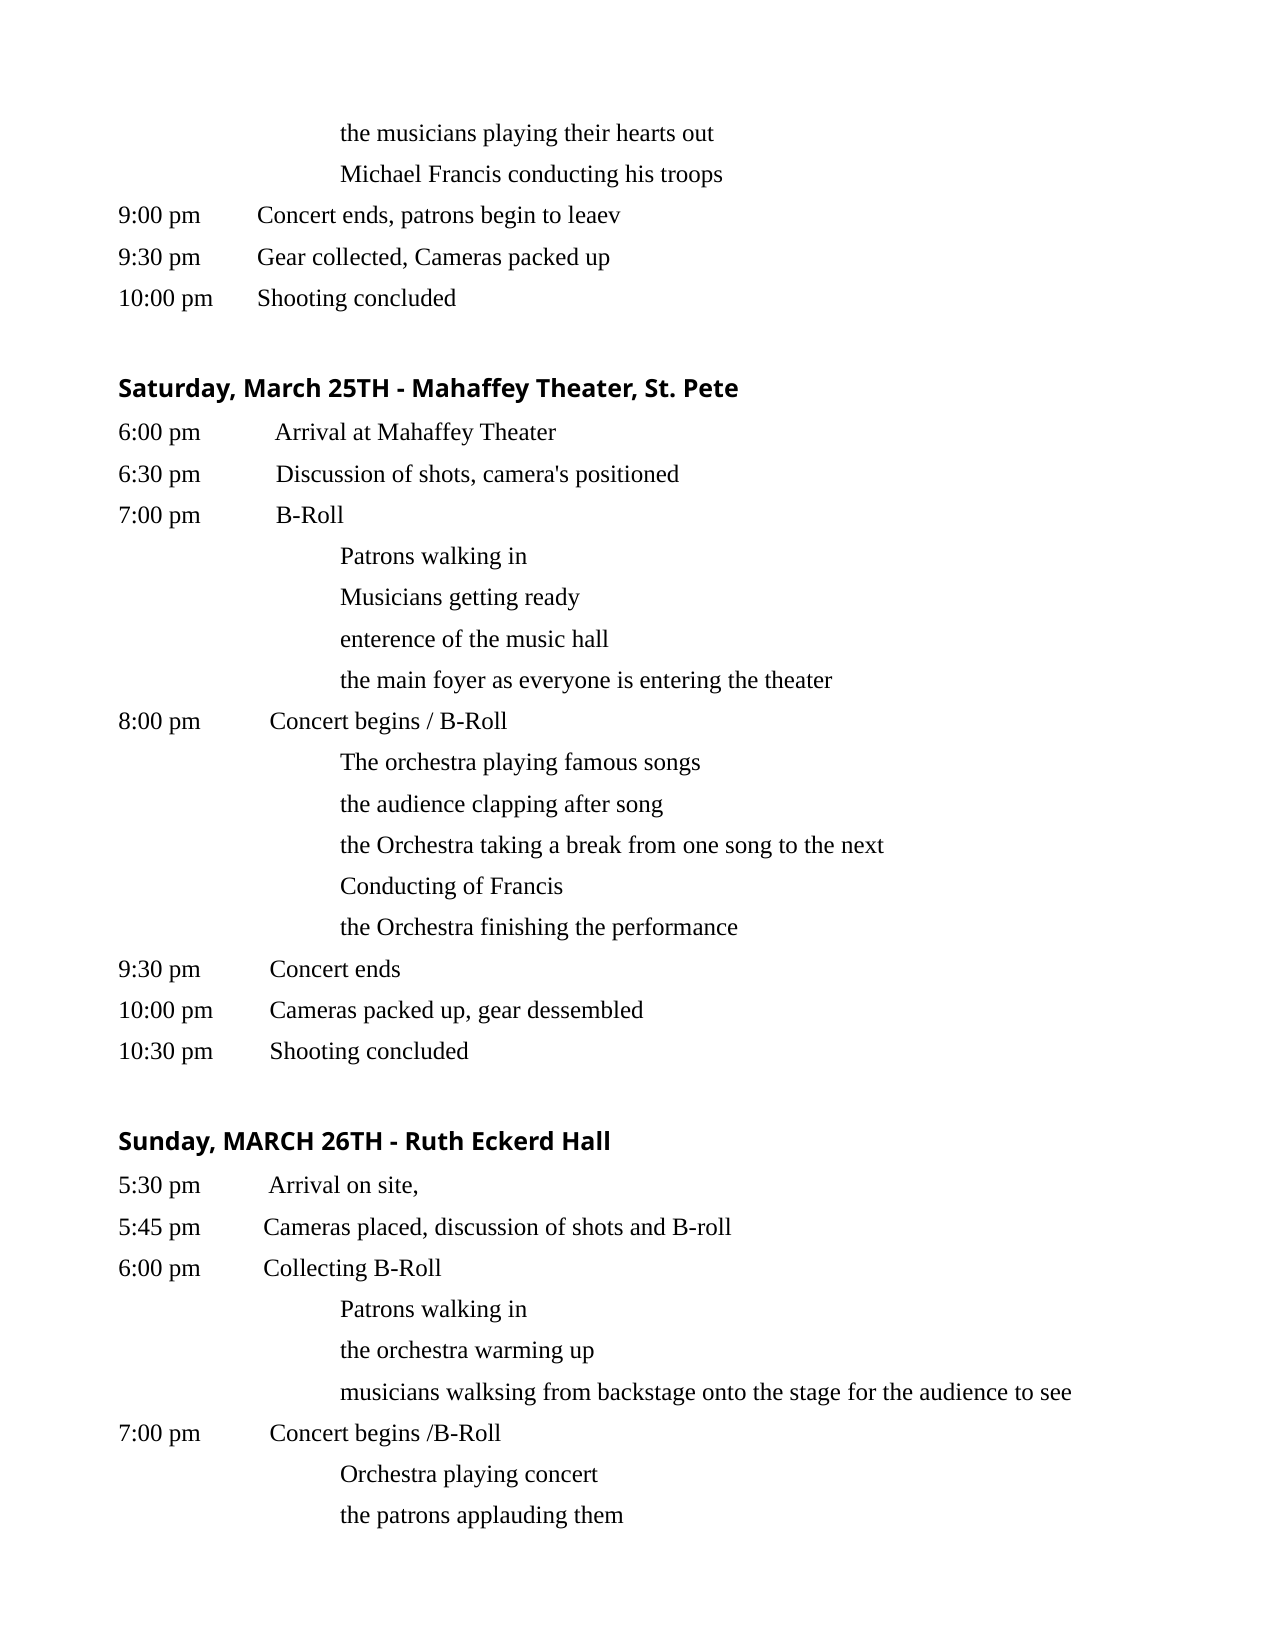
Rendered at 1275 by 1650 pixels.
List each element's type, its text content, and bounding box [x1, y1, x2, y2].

text the musicians playing their hearts out [118, 118, 1157, 147]
text Patrons walking in [118, 541, 1157, 570]
text 9:30 pm Gear collected, Cameras packed up [118, 242, 1157, 271]
text 10:00 pm Shooting concluded [118, 283, 1157, 312]
text the orchestra warming up [118, 1336, 1157, 1364]
text 5:30 pm Arrival on site, [118, 1171, 1157, 1199]
text 10:30 pm Shooting concluded [118, 1036, 1157, 1065]
text 9:00 pm Concert ends, patrons begin to leaev [118, 201, 1157, 229]
text Conducting of Francis [118, 871, 1157, 900]
text 5:45 pm Cameras placed, discussion of shots and B-roll [118, 1212, 1157, 1241]
text The orchestra playing famous songs [118, 747, 1157, 776]
text 6:00 pm Arrival at Mahaffey Theater [118, 417, 1157, 446]
text 6:30 pm Discussion of shots, camera's positioned [118, 459, 1157, 487]
text the Orchestra taking a break from one song to the next [118, 830, 1157, 859]
text the patrons applauding them [118, 1501, 1157, 1529]
text the Orchestra finishing the performance [118, 912, 1157, 941]
text 9:30 pm Concert ends [118, 954, 1157, 982]
text Saturday, March 25TH - Mahaffey Theater, St. Pete [118, 371, 1157, 405]
text Orchestra playing concert [118, 1459, 1157, 1488]
text 10:00 pm Cameras packed up, gear dessembled [118, 995, 1157, 1024]
text the audience clapping after song [118, 789, 1157, 817]
text the main foyer as everyone is entering the theater [118, 665, 1157, 694]
text 6:00 pm Collecting B-Roll [118, 1253, 1157, 1282]
text 7:00 pm Concert begins /B-Roll [118, 1418, 1157, 1447]
text Michael Francis conducting his troops [118, 159, 1157, 188]
text enterence of the music hall [118, 624, 1157, 652]
text Sunday, MARCH 26TH - Ruth Eckerd Hall [118, 1124, 1157, 1158]
text 8:00 pm Concert begins / B-Roll [118, 706, 1157, 735]
text Patrons walking in [118, 1294, 1157, 1323]
text 7:00 pm B-Roll [118, 500, 1157, 529]
text Musicians getting ready [118, 582, 1157, 611]
text musicians walksing from backstage onto the stage for the audience to see [118, 1377, 1157, 1406]
